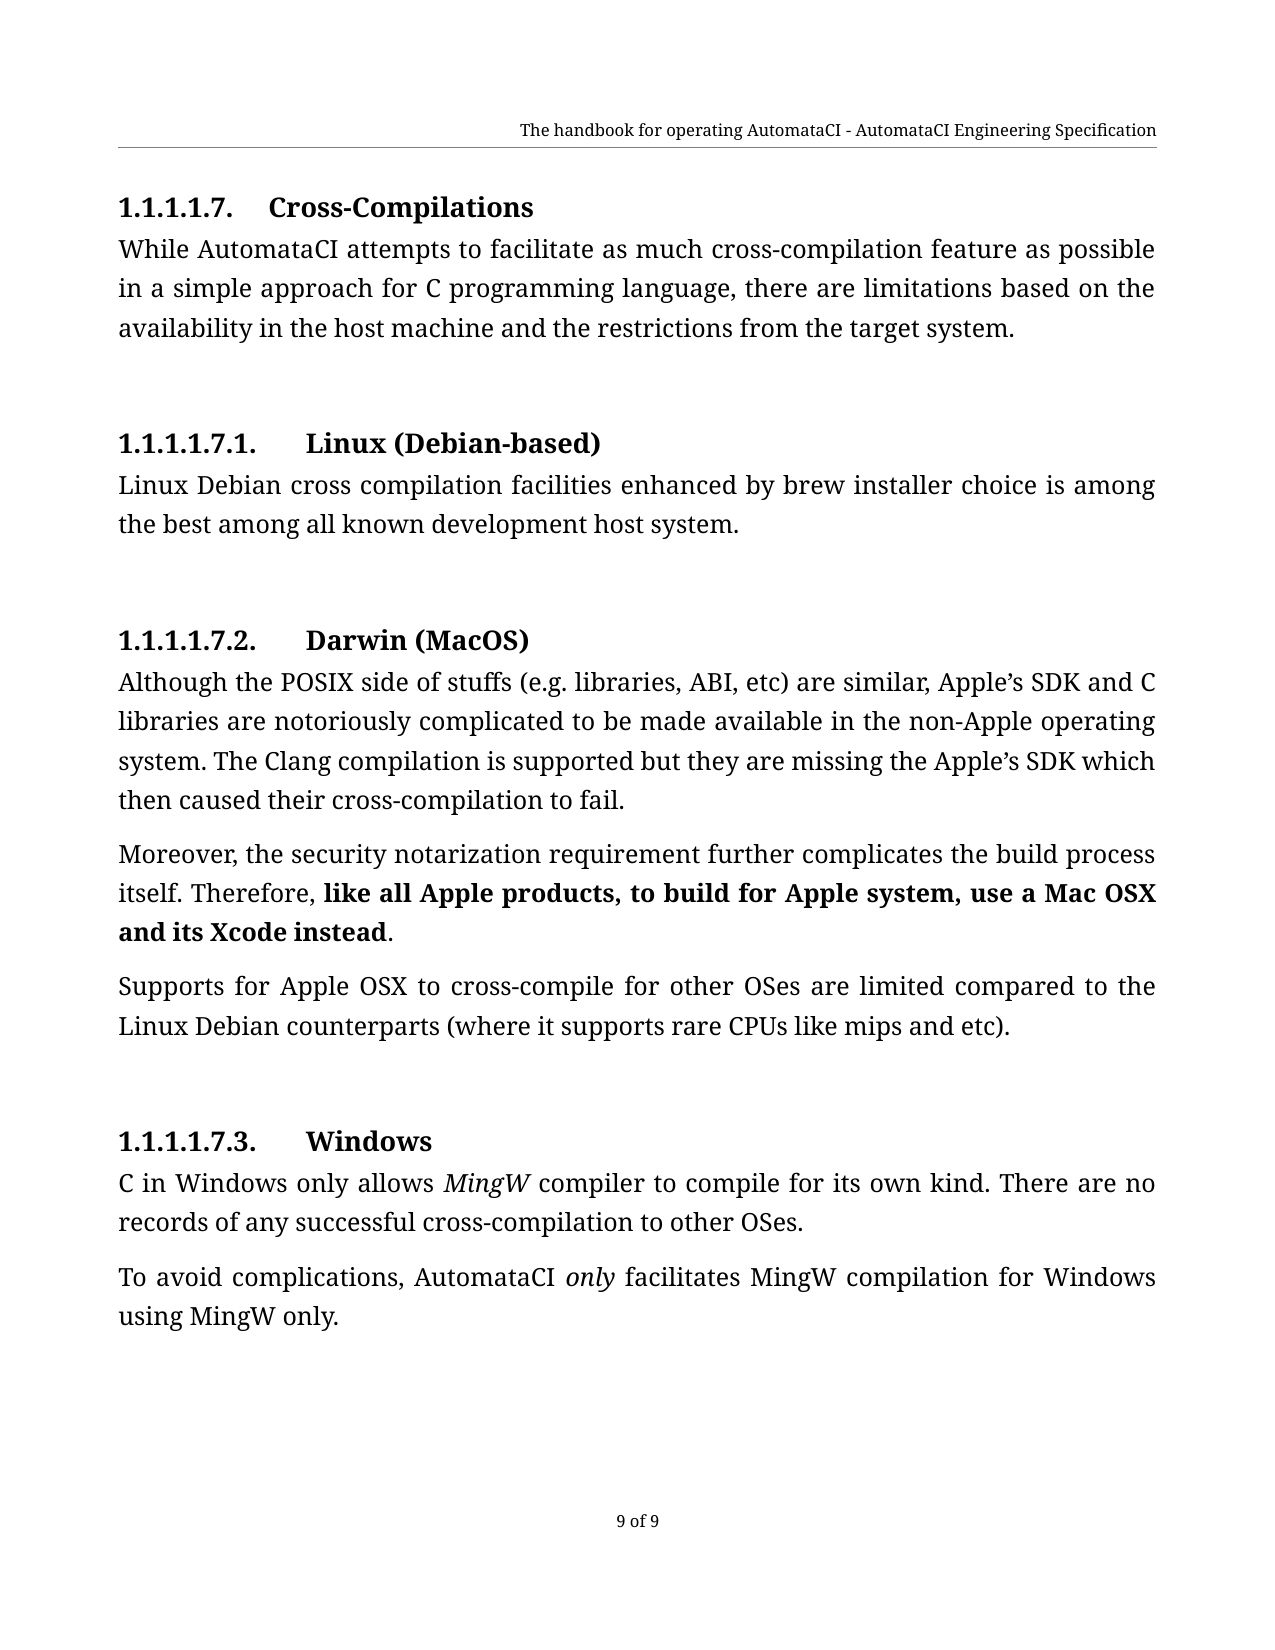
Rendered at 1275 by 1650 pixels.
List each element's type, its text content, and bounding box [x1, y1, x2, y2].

text Linux Debian cross compilation facilities enhanced by brew installer choice is among the best among all known development host system. [118, 468, 1157, 541]
text To avoid complications, AutomataCI only facilitates MingW compilation for Windows using MingW only. [118, 1259, 1157, 1332]
text Supports for Apple OSX to cross-compile for other OSes are limited compared to the Linux Debian counterparts (where it supports rare CPUs like mips and etc). [118, 969, 1157, 1042]
subtitle Linux (Debian-based) [118, 425, 1157, 462]
subtitle Windows [118, 1123, 1157, 1160]
text While AutomataCI attempts to facilitate as much cross-compilation feature as possible in a simple approach for C programming language, there are limitations based on the availability in the host machine and the restrictions from the target system. [118, 232, 1157, 344]
text Although the POSIX side of stuffs (e.g. libraries, ABI, etc) are similar, Apple’s SDK and C libraries are notoriously complicated to be made available in the non-Apple operating system. The Clang compilation is supported but they are missing the Apple’s SDK which then caused their cross-compilation to fail. [118, 665, 1157, 816]
subtitle Darwin (MacOS) [118, 622, 1157, 659]
text Moreover, the security notarization requirement further complicates the build process itself. Therefore, like all Apple products, to build for Apple system, use a Mac OSX and its Xcode instead. [118, 837, 1157, 949]
text C in Windows only allows MingW compiler to compile for its own kind. There are no records of any successful cross-compilation to other OSes. [118, 1166, 1157, 1239]
subtitle Cross-Compilations [118, 189, 1157, 226]
